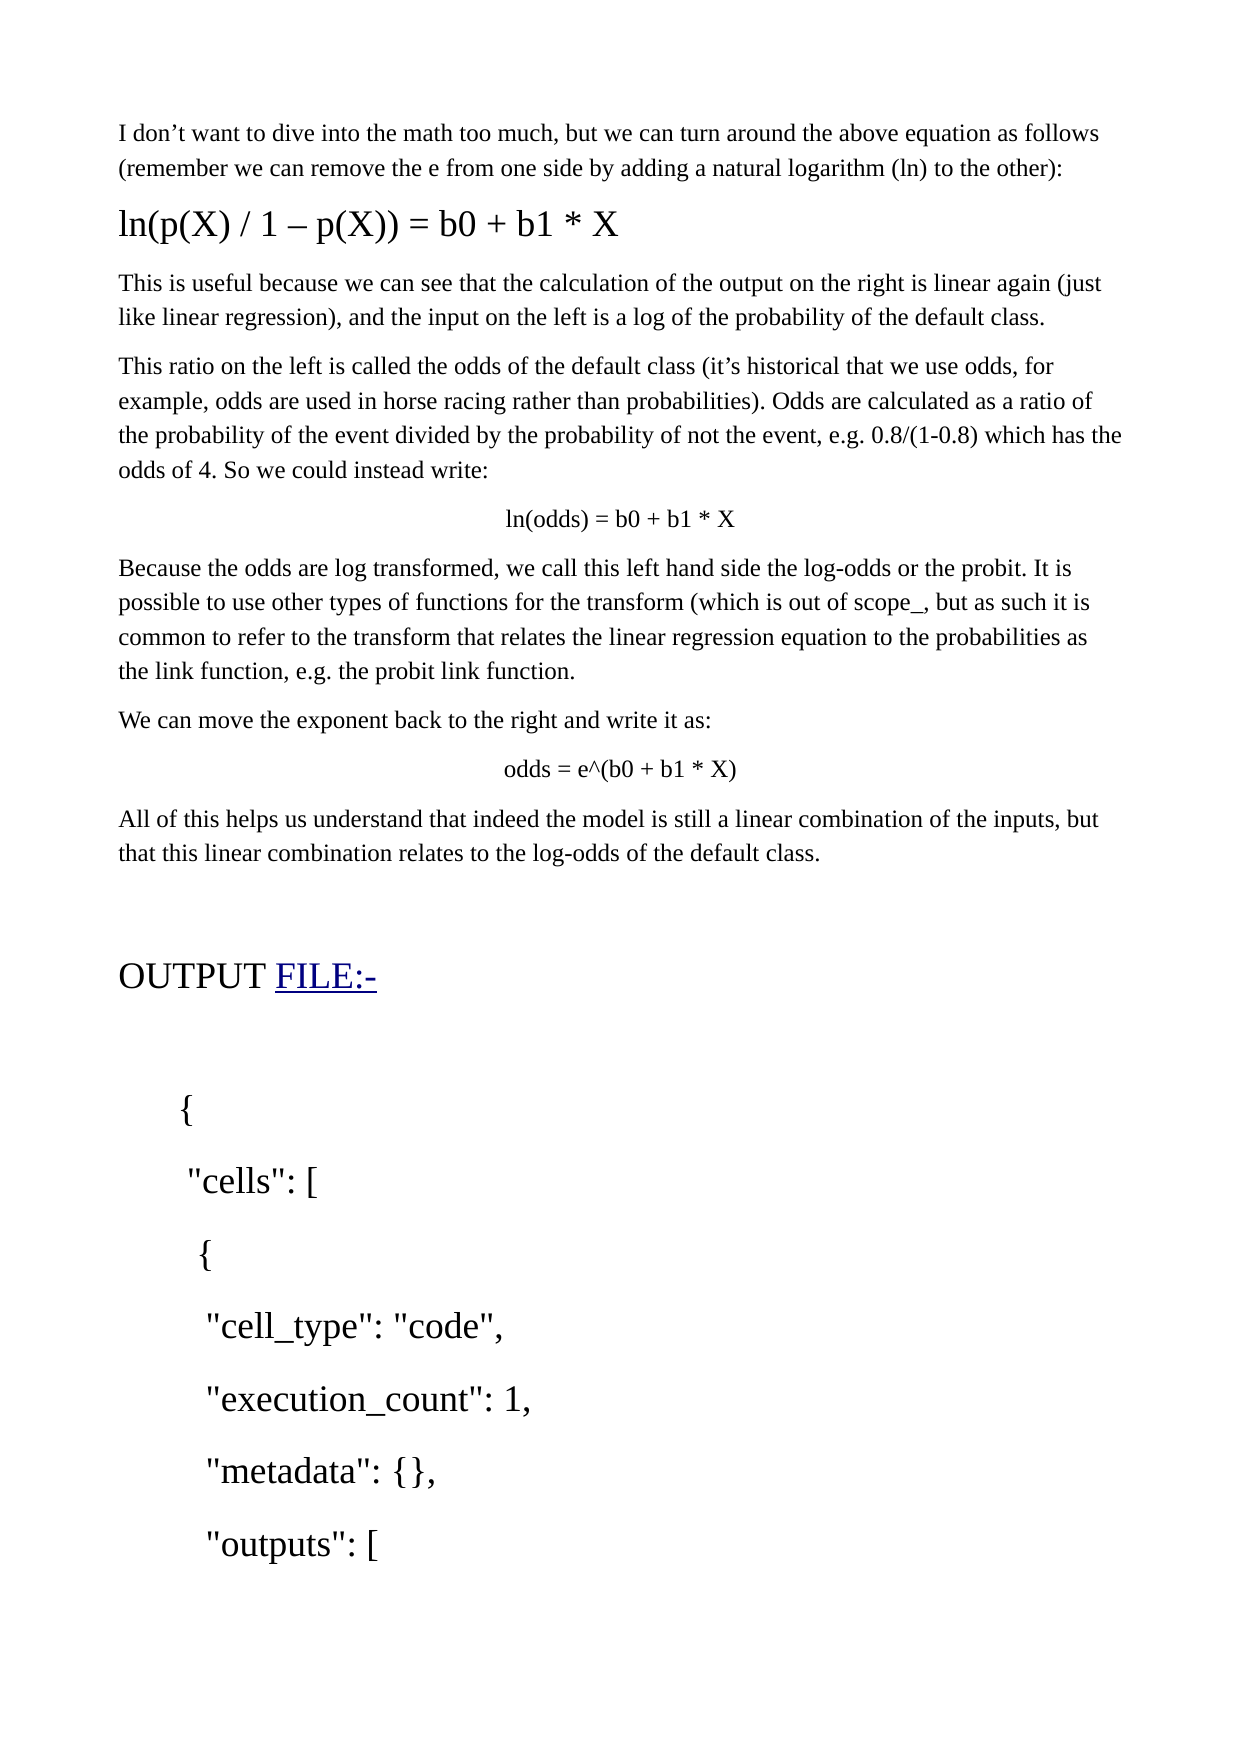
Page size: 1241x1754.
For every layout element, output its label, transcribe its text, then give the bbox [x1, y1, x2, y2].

list "cells": [ [177, 1158, 1122, 1202]
text Because the odds are log transformed, we call this left hand side the log-odds or the probit. It is possible to use other types of functions for the transform (which is out of scope_, but as such it is common to refer to the transform that relates the linear regression equation to the probabilities as the link function, e.g. the probit link function. [118, 553, 1122, 685]
text We can move the exponent back to the right and write it as: [118, 706, 1122, 734]
list { [177, 1086, 1122, 1129]
text ln(odds) = b0 + b1 * X [118, 504, 1122, 533]
text This is useful because we can see that the calculation of the output on the right is linear again (just like linear regression), and the input on the left is a log of the probability of the default class. [118, 268, 1122, 331]
list "metadata": {}, [177, 1449, 1122, 1492]
text OUTPUT FILE:- [118, 953, 1122, 997]
list "cell_type": "code", [177, 1304, 1122, 1347]
text All of this helps us understand that indeed the model is still a linear combination of the inputs, but that this linear combination relates to the log-odds of the default class. [118, 804, 1122, 867]
text I don’t want to dive into the math too much, but we can turn around the above equation as follows (remember we can remove the e from one side by adding a natural logarithm (ln) to the other): [118, 118, 1122, 181]
text ln(p(X) / 1 – p(X)) = b0 + b1 * X [118, 202, 1122, 245]
text odds = e^(b0 + b1 * X) [118, 754, 1122, 783]
text This ratio on the left is called the odds of the default class (it’s historical that we use odds, for example, odds are used in horse racing rather than probabilities). Odds are calculated as a ratio of the probability of the event divided by the probability of not the event, e.g. 0.8/(1-0.8) which has the odds of 4. So we could instead write: [118, 351, 1122, 484]
list "execution_count": 1, [177, 1376, 1122, 1419]
list { [177, 1231, 1122, 1274]
list "outputs": [ [177, 1522, 1122, 1565]
